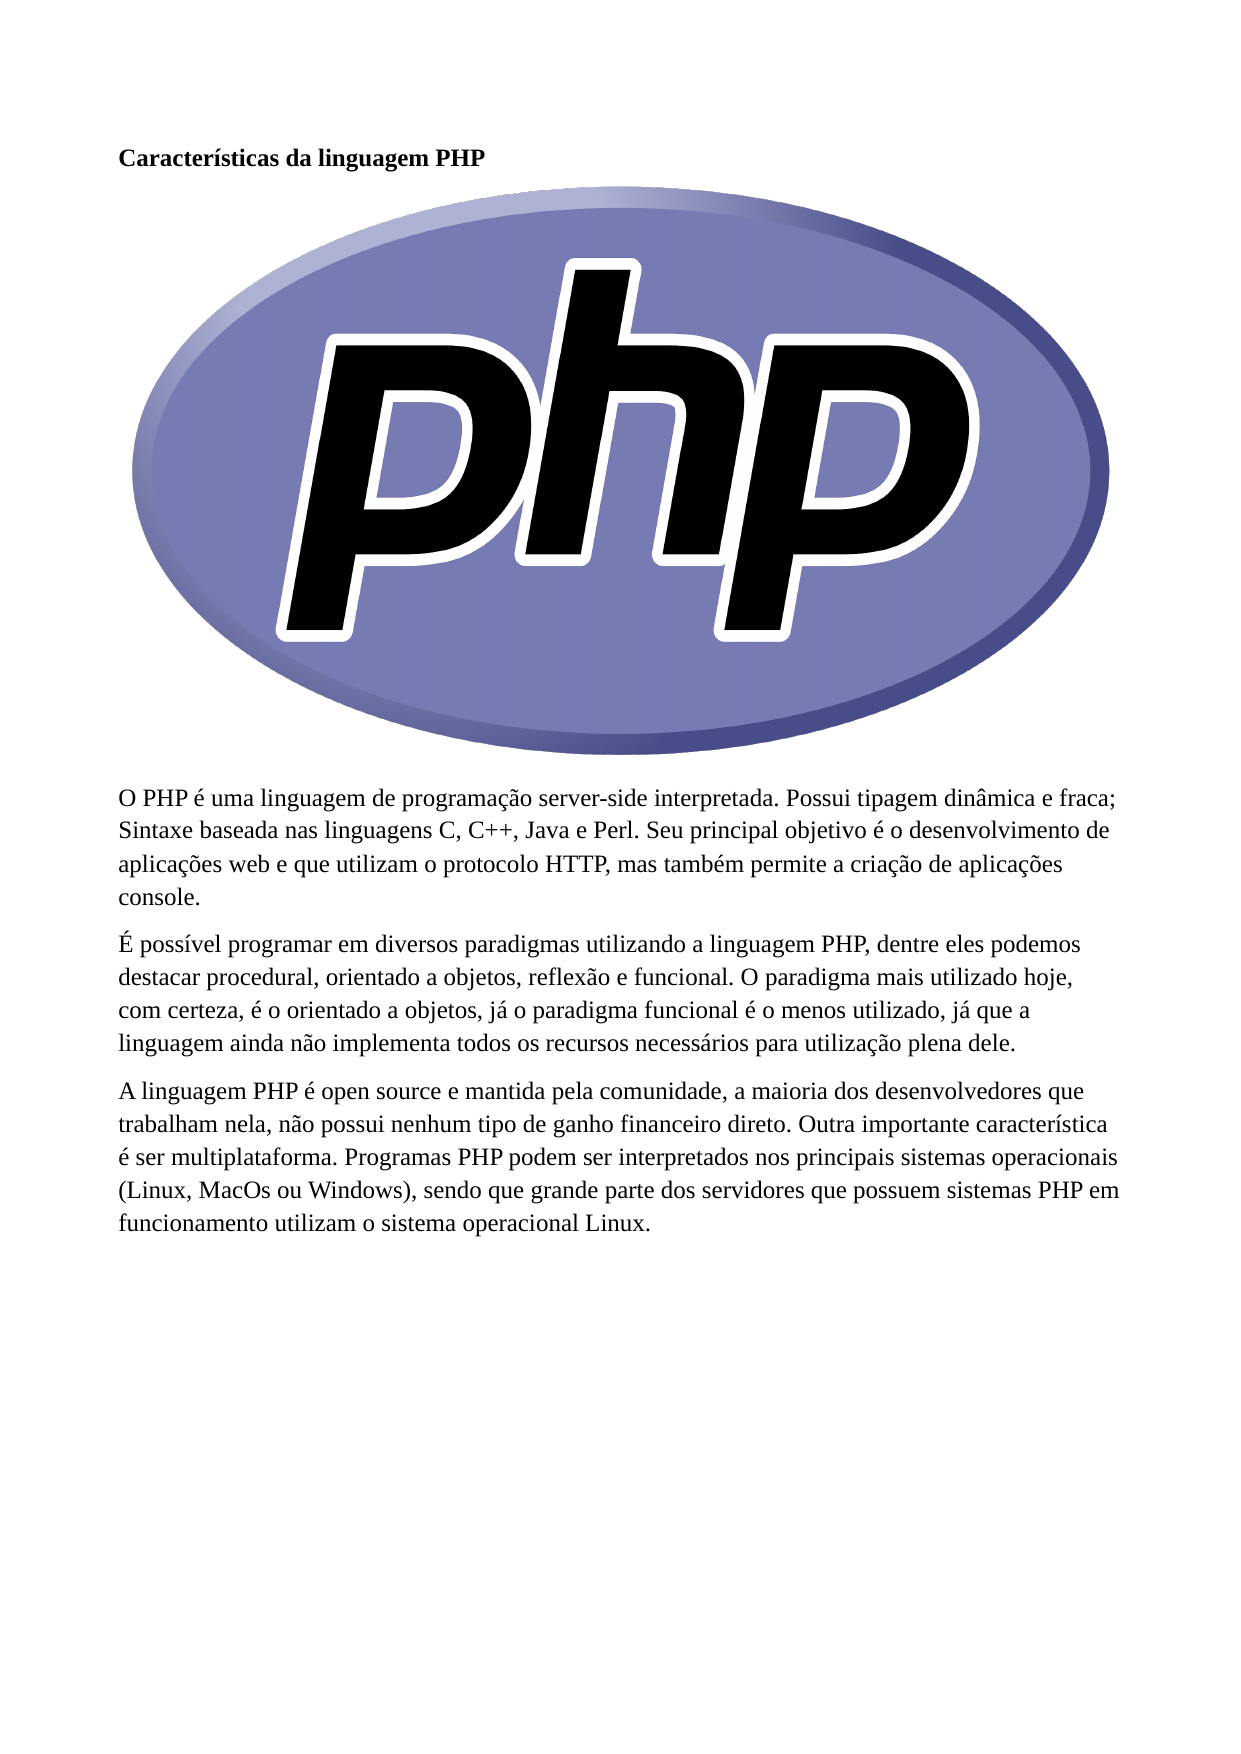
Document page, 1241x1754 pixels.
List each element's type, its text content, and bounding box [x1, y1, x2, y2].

subtitle Características da linguagem PHP [118, 143, 1122, 171]
text É possível programar em diversos paradigmas utilizando a linguagem PHP, dentre eles podemos destacar procedural, orientado a objetos, reflexão e funcional. O paradigma mais utilizado hoje, com certeza, é o orientado a objetos, já o paradigma funcional é o menos utilizado, já que a linguagem ainda não implementa todos os recursos necessários para utilização plena dele. [118, 929, 1122, 1057]
picture [118, 171, 1123, 771]
text O PHP é uma linguagem de programação server-side interpretada. Possui tipagem dinâmica e fraca; Sintaxe baseada nas linguagens C, C++, Java e Perl. Seu principal objetivo é o desenvolvimento de aplicações web e que utilizam o protocolo HTTP, mas também permite a criação de aplicações console. [118, 783, 1122, 910]
text A linguagem PHP é open source e mantida pela comunidade, a maioria dos desenvolvedores que trabalham nela, não possui nenhum tipo de ganho financeiro direto. Outra importante característica é ser multiplataforma. Programas PHP podem ser interpretados nos principais sistemas operacionais (Linux, MacOs ou Windows), sendo que grande parte dos servidores que possuem sistemas PHP em funcionamento utilizam o sistema operacional Linux. [118, 1076, 1122, 1237]
